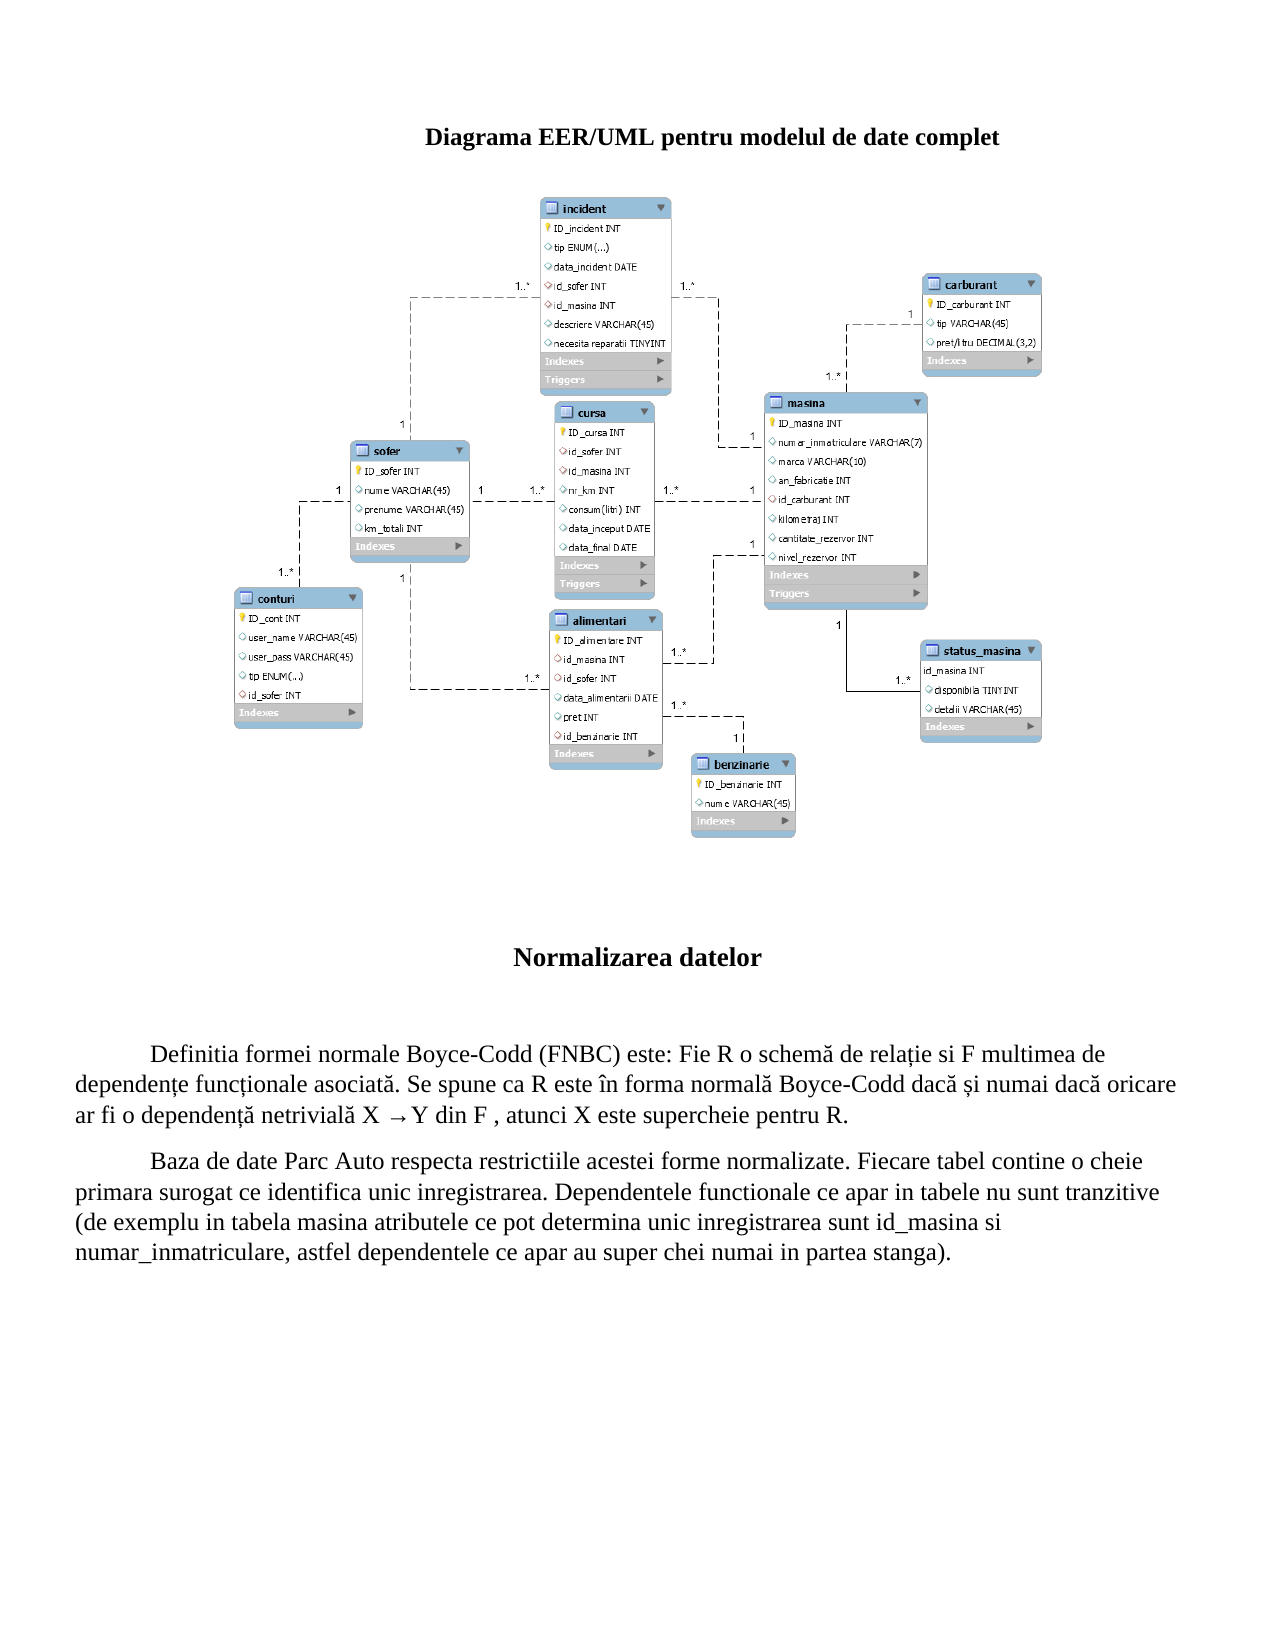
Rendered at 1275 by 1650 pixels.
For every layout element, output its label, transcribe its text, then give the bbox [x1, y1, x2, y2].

text Diagrama EER/UML pentru modelul de date complet [150, 122, 1200, 151]
text Baza de date Parc Auto respecta restrictiile acestei forme normalizate. Fiecare tabel contine o cheie primara surogat ce identifica unic inregistrarea. Dependentele functionale ce apar in tabele nu sunt tranzitive (de exemplu in tabela masina atributele ce pot determina unic inregistrarea sunt id_masina si numar_inmatriculare, astfel dependentele ce apar au super chei numai in partea stanga). [75, 1146, 1200, 1266]
text Definitia formei normale Boyce-Codd (FNBC) este: Fie R o schemă de relație si F multimea de dependențe funcționale asociată. Se spune ca R este în forma normală Boyce-Codd dacă și numai dacă oricare ar fi o dependență netrivială X →Y din F , atunci X este supercheie pentru R. [75, 1039, 1200, 1128]
text Normalizarea datelor [75, 941, 1200, 972]
